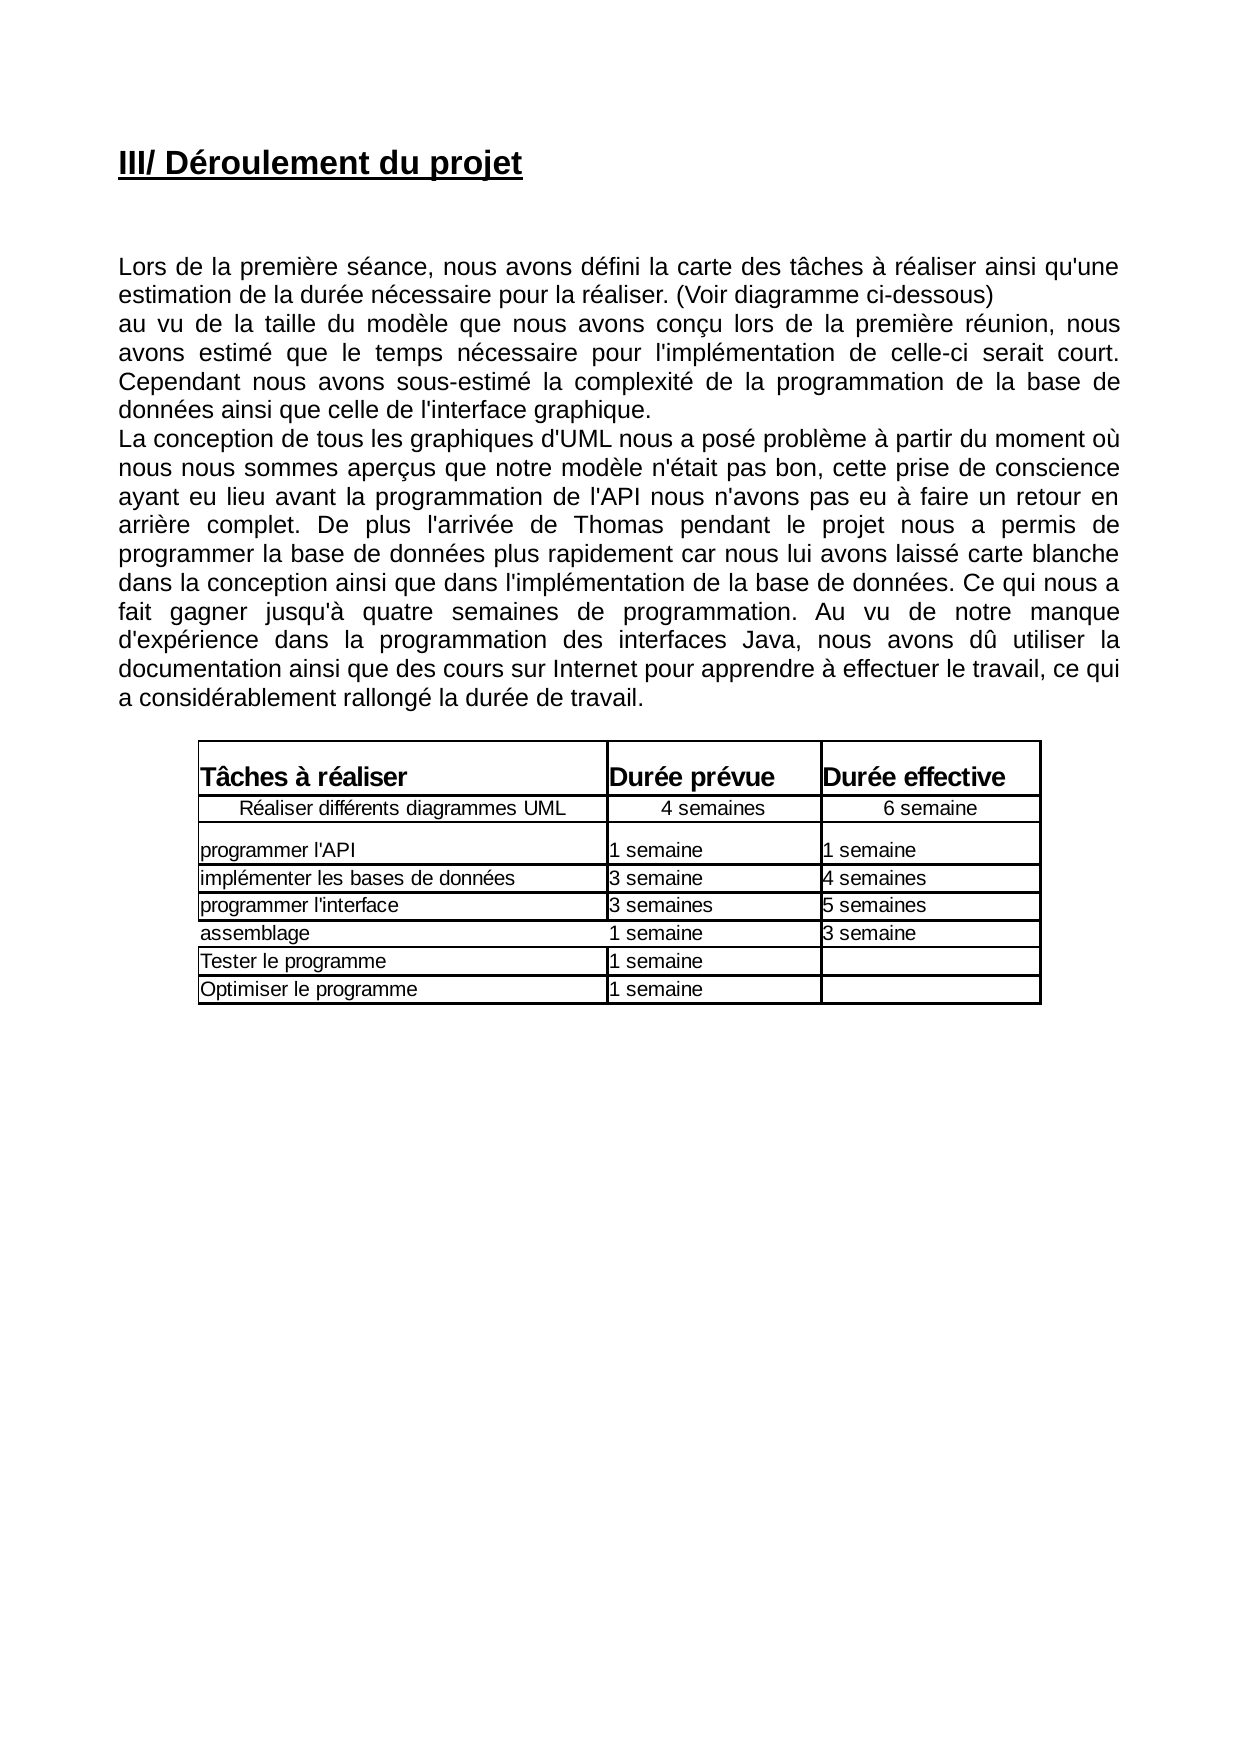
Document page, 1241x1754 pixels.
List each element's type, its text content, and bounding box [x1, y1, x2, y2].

text au vu de la taille du modèle que nous avons conçu lors de la première réunion, nous avons estimé que le temps nécessaire pour l'implémentation de celle-ci serait court. Cependant nous avons sous-estimé la complexité de la programmation de la base de données ainsi que celle de l'interface graphique. [118, 309, 1122, 424]
text Lors de la première séance, nous avons défini la carte des tâches à réaliser ainsi qu'une estimation de la durée nécessaire pour la réaliser. (Voir diagramme ci-dessous) [118, 252, 1122, 309]
text La conception de tous les graphiques d'UML nous a posé problème à partir du moment où nous nous sommes aperçus que notre modèle n'était pas bon, cette prise de conscience ayant eu lieu avant la programmation de l'API nous n'avons pas eu à faire un retour en arrière complet. De plus l'arrivée de Thomas pendant le projet nous a permis de programmer la base de données plus rapidement car nous lui avons laissé carte blanche dans la conception ainsi que dans l'implémentation de la base de données. Ce qui nous a fait gagner jusqu'à quatre semaines de programmation. Au vu de notre manque d'expérience dans la programmation des interfaces Java, nous avons dû utiliser la documentation ainsi que des cours sur Internet pour apprendre à effectuer le travail, ce qui a considérablement rallongé la durée de travail. [118, 424, 1122, 712]
subtitle III/ Déroulement du projet [118, 143, 1122, 182]
